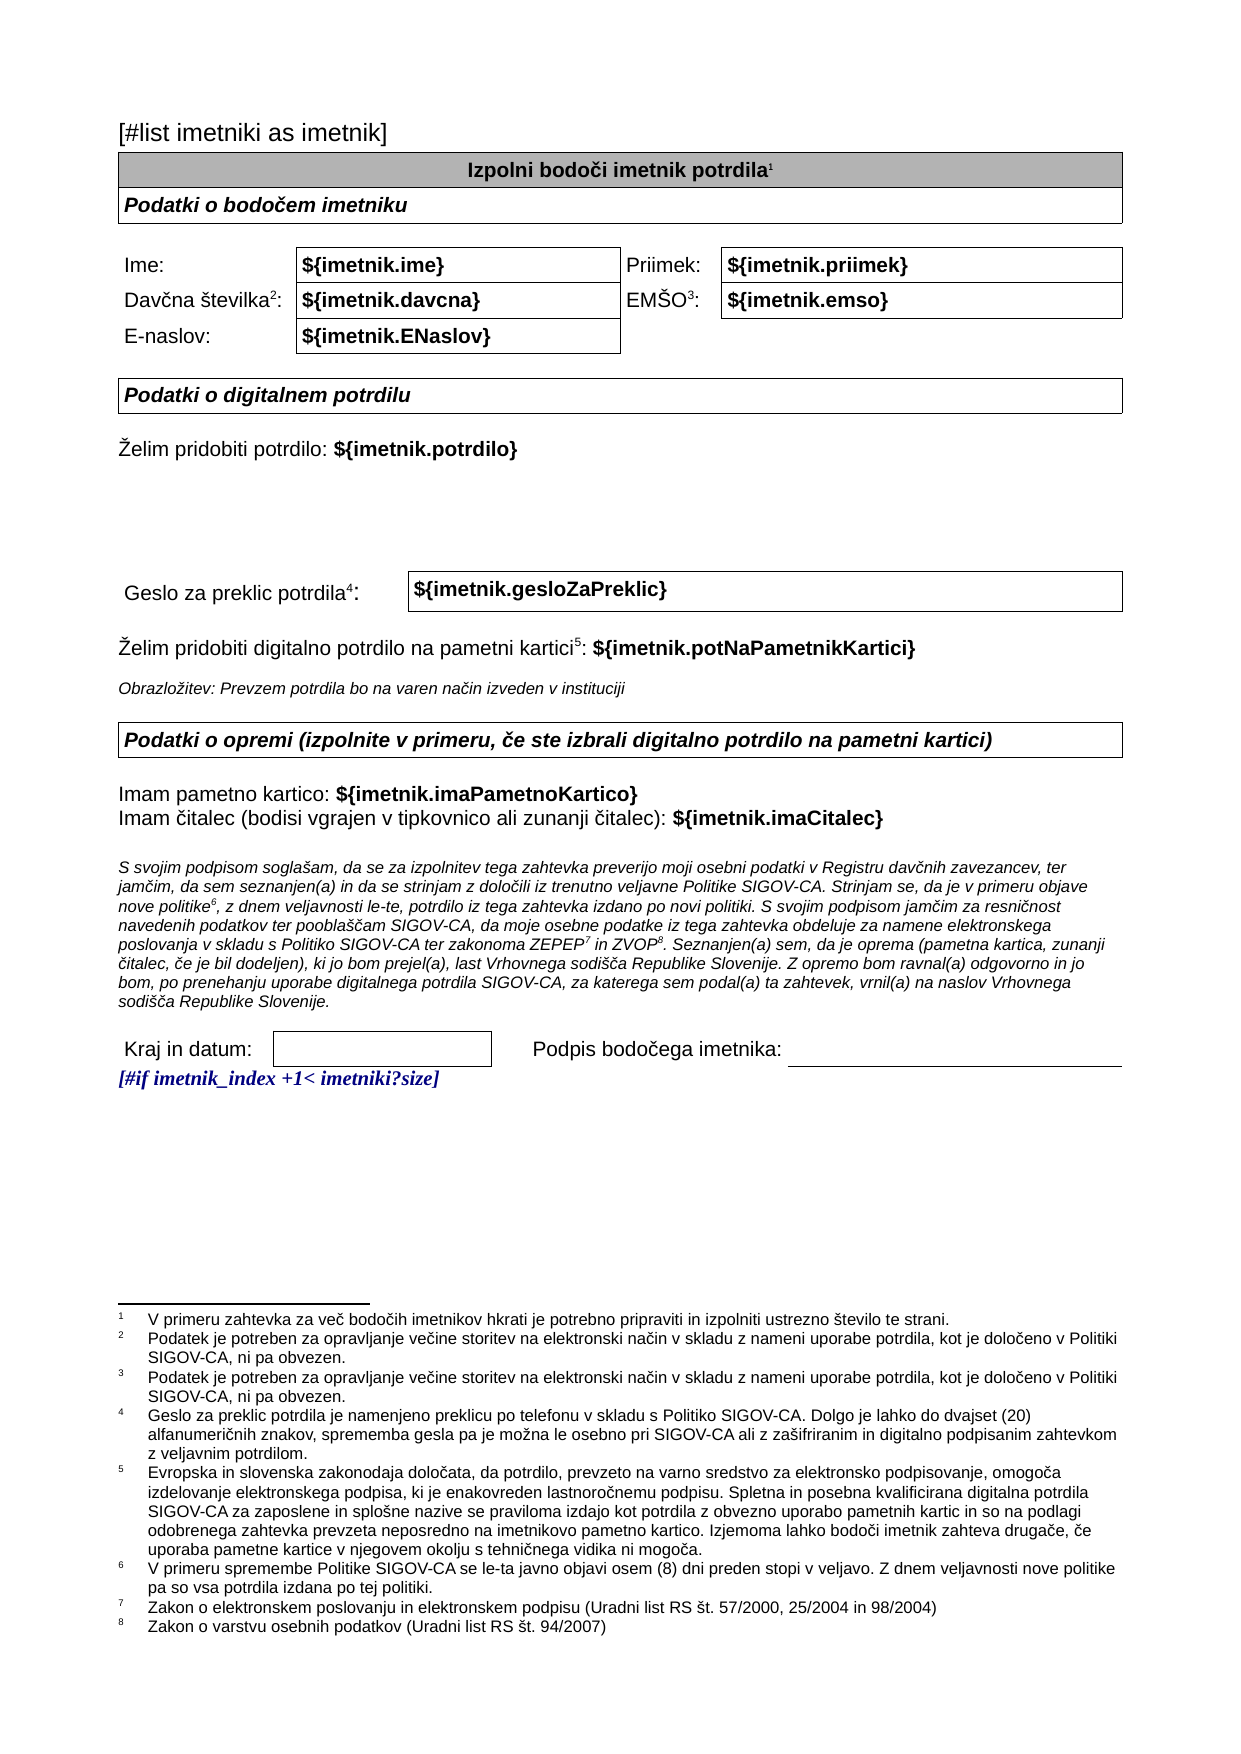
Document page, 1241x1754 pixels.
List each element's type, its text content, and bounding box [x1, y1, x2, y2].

table_cell ${imetnik.davcna} [297, 283, 620, 318]
text S svojim podpisom soglašam, da se za izpolnitev tega zahtevka preverijo moji osebni podatki v Registru davčnih zavezancev, ter jamčim, da sem seznanjen(a) in da se strinjam z določili iz trenutno veljavne Politike SIGOV-CA. Strinjam se, da je v primeru objave nove politike, z dnem veljavnosti le-te, potrdilo iz tega zahtevka izdano po novi politiki. S svojim podpisom jamčim za resničnost navedenih podatkov ter pooblaščam SIGOV-CA, da moje osebne podatke iz tega zahtevka obdeluje za namene elektronskega poslovanja v skladu s Politiko SIGOV-CA ter zakonoma ZEPEP in ZVOP. Seznanjen(a) sem, da je oprema (pametna kartica, zunanji čitalec, če je bil dodeljen), ki jo bom prejel(a), last Vrhovnega sodišča Republike Slovenije. Z opremo bom ravnal(a) odgovorno in jo bom, po prenehanju uporabe digitalnega potrdila SIGOV-CA, za katerega sem podal(a) ta zahtevek, vrnil(a) na naslov Vrhovnega sodišča Republike Slovenije. [118, 858, 1122, 1011]
table_cell E-naslov: [118, 318, 296, 353]
text [#list imetniki as imetnik] [118, 118, 1122, 147]
text Želim pridobiti potrdilo: ${imetnik.potrdilo} [118, 437, 1122, 461]
text Imam čitalec (bodisi vgrajen v tipkovnico ali zunanji čitalec): ${imetnik.imaCitalec} [118, 805, 1122, 829]
text Želim pridobiti digitalno potrdilo na pametni kartici: ${imetnik.potNaPametnikKartici} [118, 636, 1122, 659]
table_header Podatki o opremi (izpolnite v primeru, če ste izbrali digitalno potrdilo na pametni kartici) [119, 723, 1122, 757]
table_cell [721, 319, 1122, 353]
text Imam pametno kartico: ${imetnik.imaPametnoKartico} [118, 781, 1122, 805]
table_cell EMŠO: [621, 282, 721, 318]
table_header [274, 1032, 491, 1066]
table_cell Davčna številka: [118, 282, 296, 318]
table_header Geslo za preklic potrdila: [118, 571, 408, 611]
text Obrazložitev: Prevzem potrdila bo na varen način izveden v instituciji [118, 679, 1122, 698]
text [#if imetnik_index +1< imetniki?size] [118, 1066, 1104, 1090]
text Evropska in slovenska zakonodaja določata, da potrdilo, prevzeto na varno sredstvo za elektronsko podpisovanje, omogoča izdelovanje elektronskega podpisa, ki je enakovreden lastnoročnemu podpisu. Spletna in posebna kvalificirana digitalna potrdila SIGOV-CA za zaposlene in splošne nazive se praviloma izdajo kot potrdila z obvezno uporabo pametnih kartic in so na podlagi odobrenega zahtevka prevzeta neposredno na imetnikovo pametno kartico. Izjemoma lahko bodoči imetnik zahteva drugače, če uporaba pametne kartice v njegovem okolju s tehničnega vidika ni mogoča. [118, 1463, 1122, 1559]
table_header ${imetnik.priimek} [722, 248, 1122, 282]
table_header ${imetnik.ime} [297, 248, 620, 282]
table_cell Podatki o bodočem imetniku [119, 188, 1122, 223]
table_header Priimek: [621, 247, 721, 282]
table_header Podatki o digitalnem potrdilu [119, 379, 1122, 413]
table_cell ${imetnik.ENaslov} [297, 319, 620, 353]
table_header Ime: [118, 247, 296, 282]
text V primeru spremembe Politike SIGOV-CA se le-ta javno objavi osem (8) dni preden stopi v veljavo. Z dnem veljavnosti nove politike pa so vsa potrdila izdana po tej politiki. [118, 1559, 1122, 1597]
table_cell [621, 318, 721, 353]
table_header Podpis bodočega imetnika: [492, 1031, 788, 1066]
text Zakon o varstvu osebnih podatkov (Uradni list RS št. 94/2007) [118, 1617, 1122, 1636]
table_header Kraj in datum: [118, 1031, 273, 1066]
table_header Izpolni bodoči imetnik potrdila [119, 153, 1122, 187]
table_cell ${imetnik.emso} [722, 283, 1122, 318]
table_header [788, 1031, 1122, 1066]
text Zakon o elektronskem poslovanju in elektronskem podpisu (Uradni list RS št. 57/2000, 25/2004 in 98/2004) [118, 1597, 1122, 1617]
table_header ${imetnik.gesloZaPreklic} [409, 572, 1122, 611]
